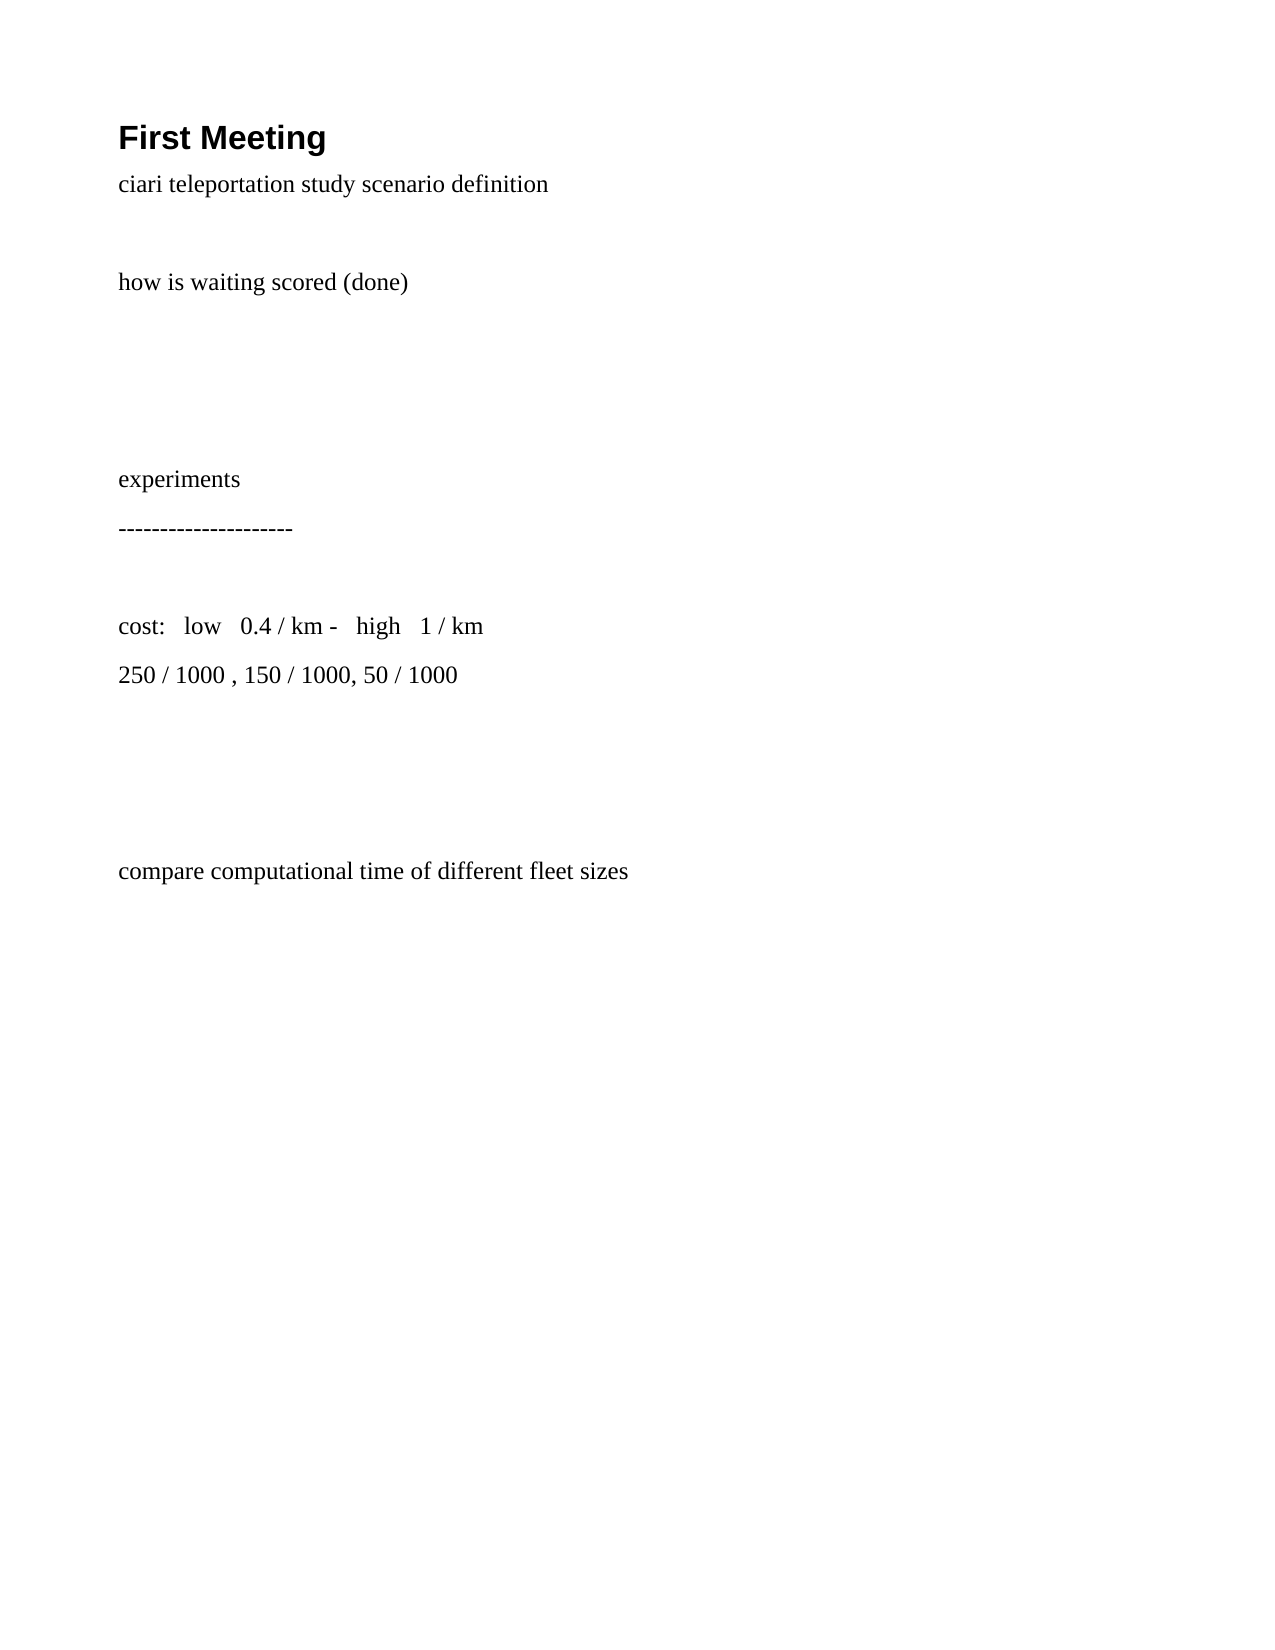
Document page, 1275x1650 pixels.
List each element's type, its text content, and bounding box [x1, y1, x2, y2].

text --------------------- [118, 513, 1157, 541]
text 250 / 1000 , 150 / 1000, 50 / 1000 [118, 660, 1157, 689]
text cost: low 0.4 / km - high 1 / km [118, 611, 1157, 639]
text how is waiting scored (done) [118, 267, 1157, 296]
text experiments [118, 464, 1157, 492]
subtitle First Meeting [118, 118, 1157, 157]
text compare computational time of different fleet sizes [118, 856, 1157, 885]
text ciari teleportation study scenario definition [118, 169, 1157, 198]
